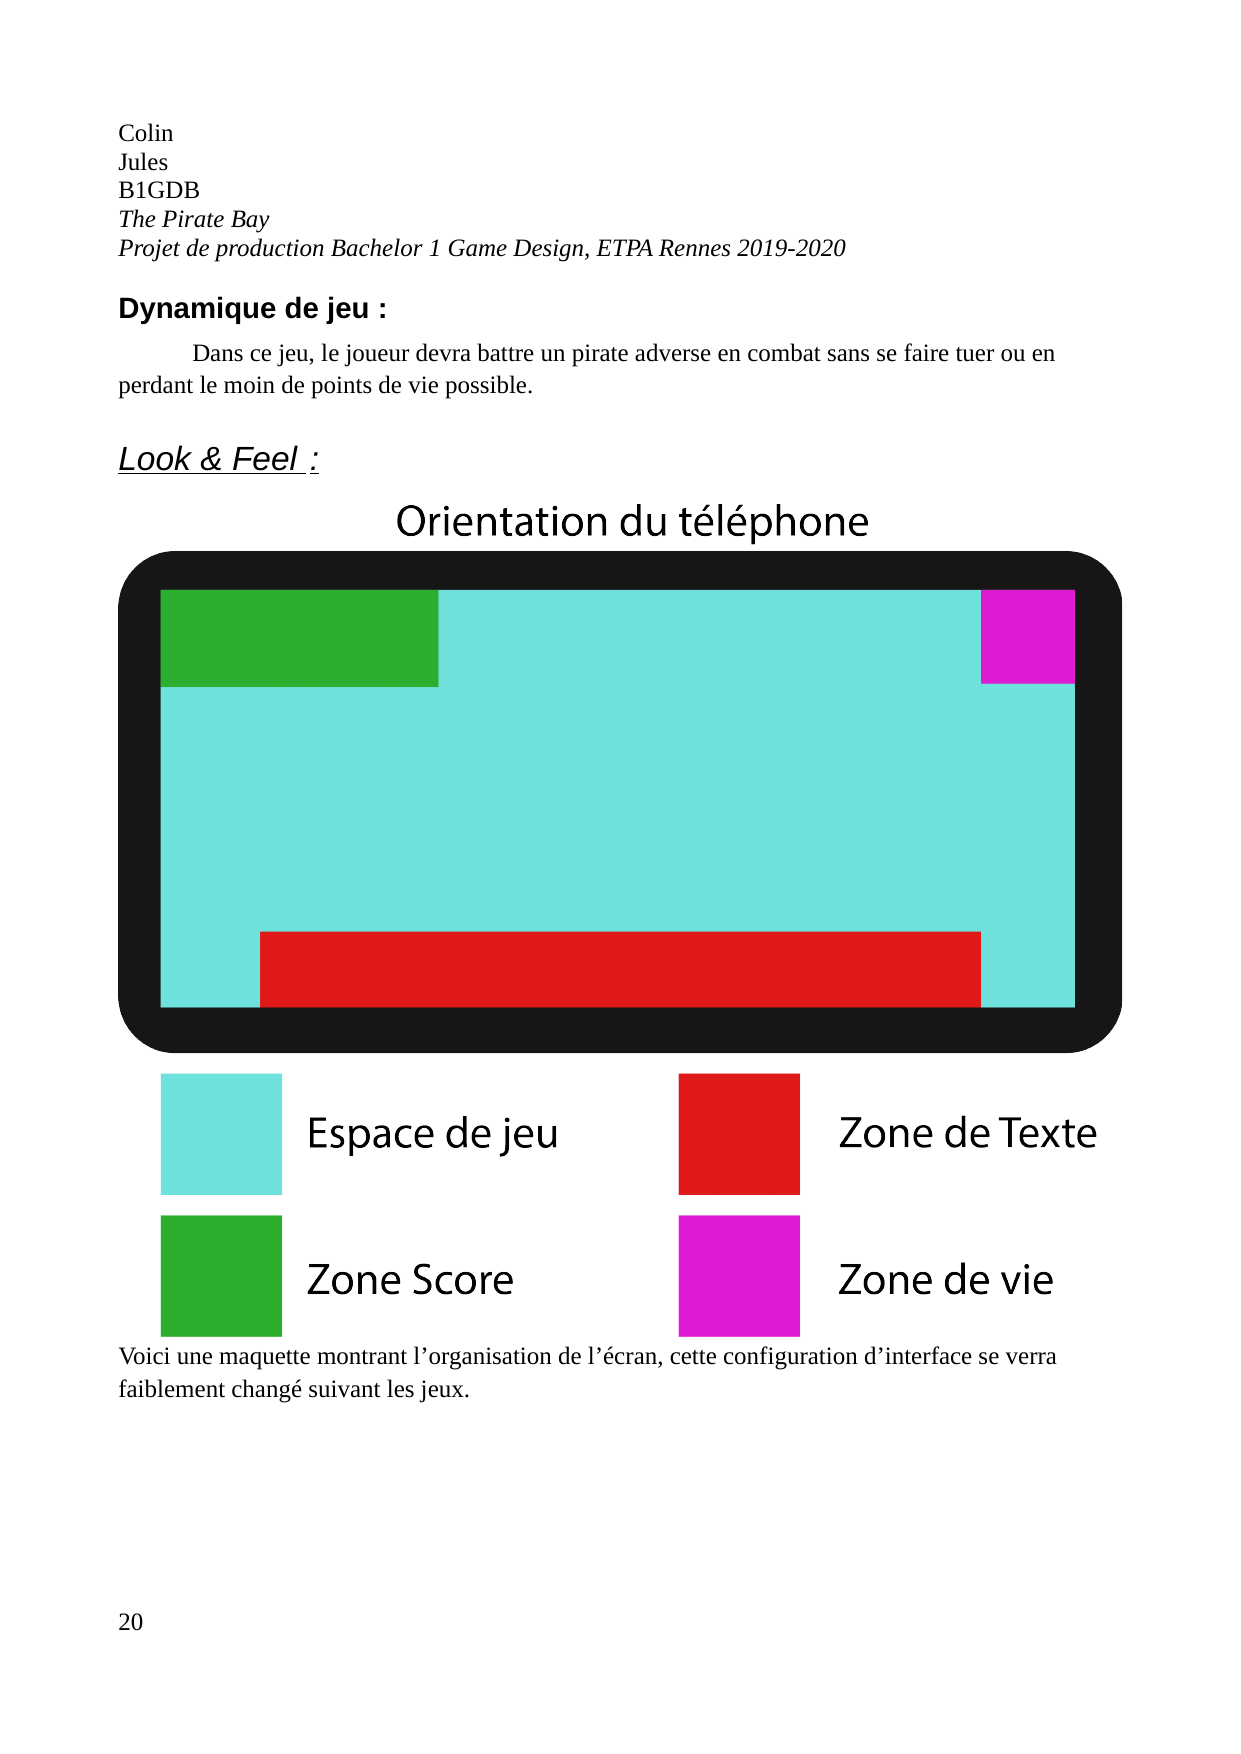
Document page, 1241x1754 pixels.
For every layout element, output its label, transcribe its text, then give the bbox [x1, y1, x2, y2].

subtitle Dynamique de jeu : [118, 291, 1122, 325]
subtitle Look & Feel : [118, 439, 1122, 478]
text Voici une maquette montrant l’organisation de l’écran, cette configuration d’interface se verra faiblement changé suivant les jeux. [118, 1337, 1122, 1403]
text Dans ce jeu, le joueur devra battre un pirate adverse en combat sans se faire tuer ou en perdant le moin de points de vie possible. [118, 338, 1122, 399]
text [118, 490, 1122, 498]
picture [118, 498, 1123, 1337]
